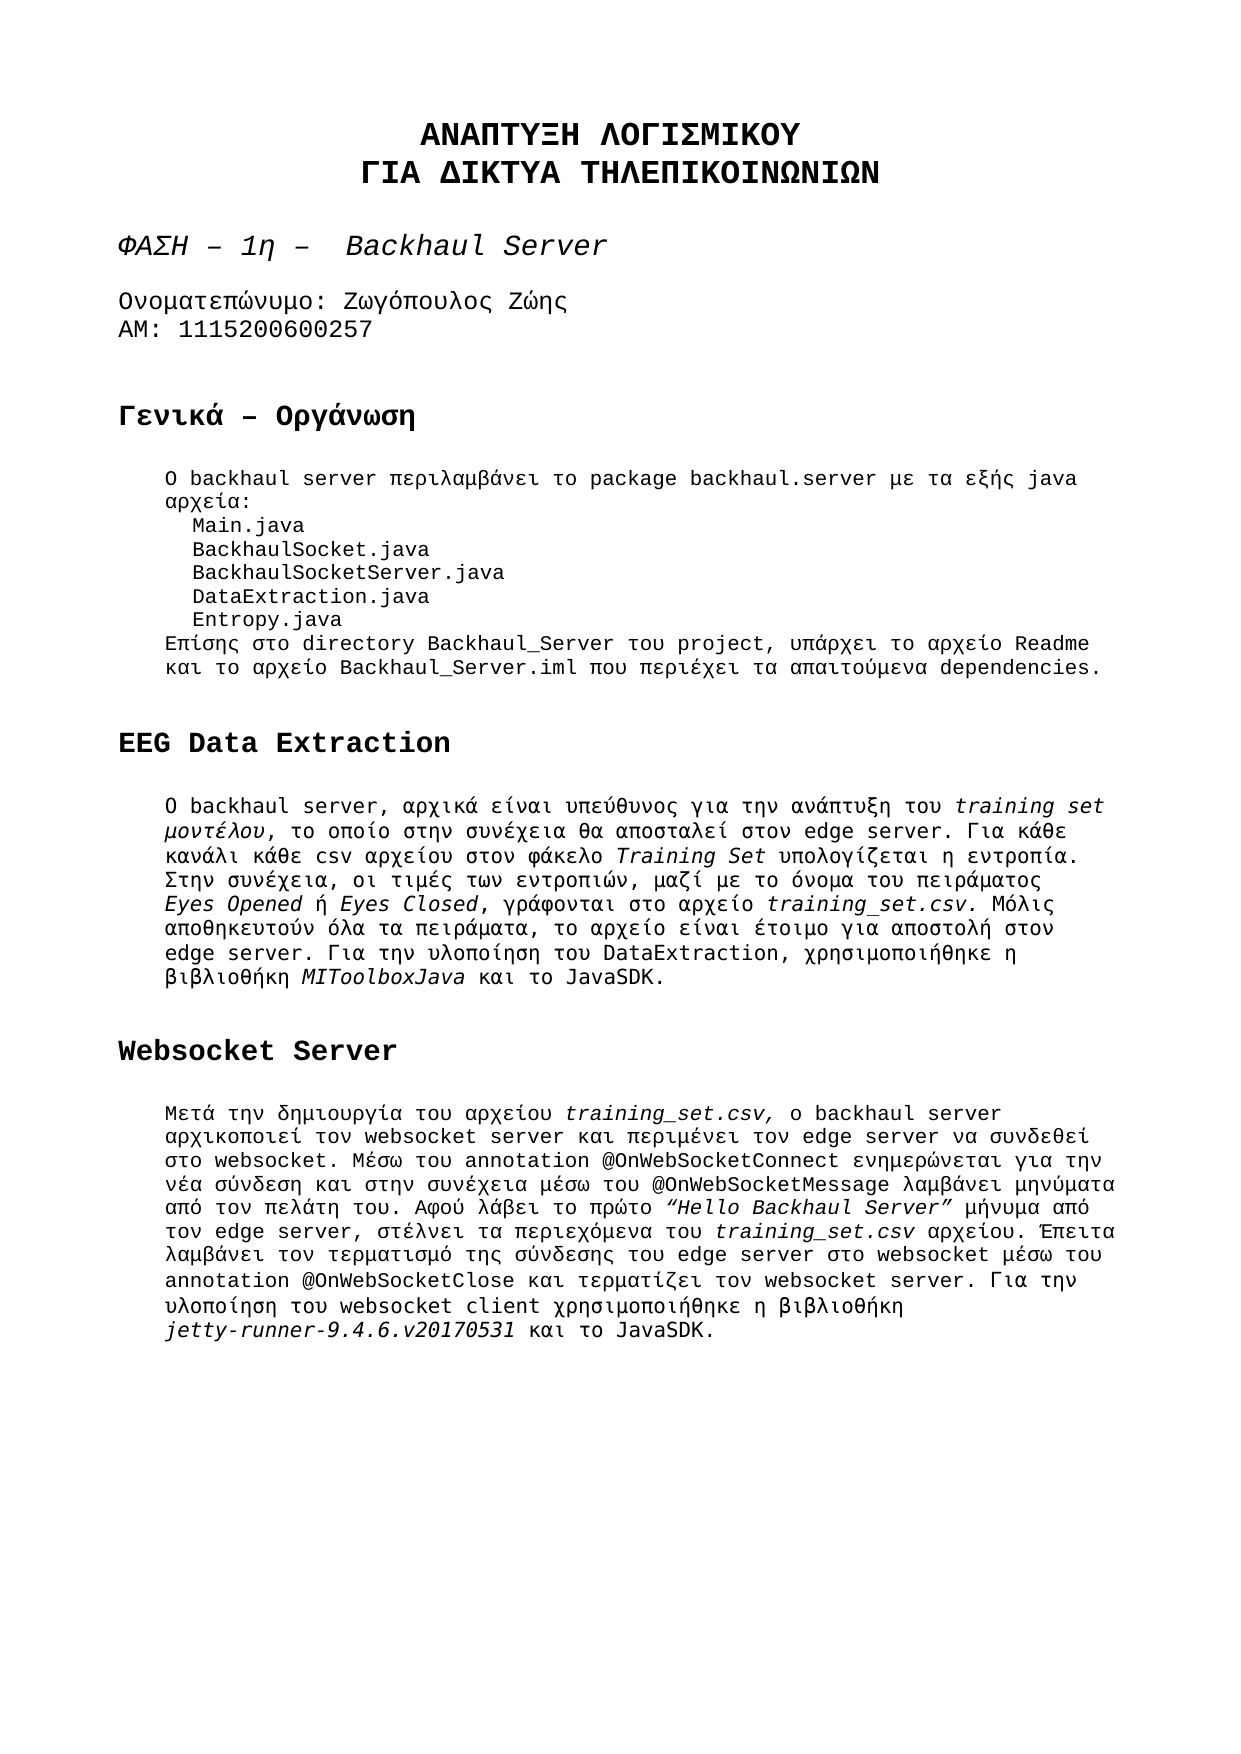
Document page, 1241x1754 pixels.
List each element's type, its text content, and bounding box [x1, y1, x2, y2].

text Γενικά – Οργάνωση [118, 402, 1122, 434]
text και το αρχείο Backhaul_Server.iml που περιέχει τα απαιτούμενα dependencies. [118, 657, 1122, 680]
text νέα σύνδεση και στην συνέχεια μέσω του @OnWebSocketMessage λαμβάνει μηνύματα [118, 1173, 1122, 1197]
text Entropy.java [118, 609, 1122, 633]
text αρχικοποιεί τον websocket server και περιμένει τον edge server να συνδεθεί [118, 1126, 1122, 1150]
text annotation @OnWebSocketClose και τερματίζει τον websocket server. Για την [118, 1268, 1122, 1294]
text EEG Data Extraction [118, 728, 1122, 761]
text ΑΜ: 1115200600257 [118, 317, 1122, 345]
text ΑΝΑΠΤΥΞΗ ΛΟΓΙΣΜΙΚΟΥ [118, 118, 1122, 156]
text Επίσης στο directory Backhaul_Server του project, υπάρχει το αρχείο Readme [118, 633, 1122, 657]
text DataExtraction.java [118, 586, 1122, 609]
text μοντέλου, το οποίο στην συνέχεια θα αποσταλεί στον edge server. Για κάθε [118, 819, 1122, 844]
text Ο backhaul server, αρχικά είναι υπεύθυνος για την ανάπτυξη του training set [118, 794, 1122, 819]
text κανάλι κάθε csv αρχείου στον φάκελο Training Set υπολογίζεται η εντροπία. [118, 844, 1122, 868]
text βιβλιοθήκη MIToolboxJava και το JavaSDK. [118, 965, 1122, 989]
text Websocket Server [118, 1037, 1122, 1069]
text στο websocket. Μέσω του annotation @OnWebSocketConnect ενημερώνεται για την [118, 1150, 1122, 1173]
text BackhaulSocketServer.java [118, 562, 1122, 586]
text Μετά την δημιουργία του αρχείου training_set.csv, ο backhaul server [118, 1103, 1122, 1126]
text τον edge server, στέλνει τα περιεχόμενα του training_set.csv αρχείου. Έπειτα [118, 1221, 1122, 1244]
text Στην συνέχεια, οι τιμές των εντροπιών, μαζί με το όνομα του πειράματος [118, 868, 1122, 892]
text ΓΙΑ ΔΙΚΤΥΑ ΤΗΛΕΠΙΚΟΙΝΩΝΙΩΝ [118, 156, 1122, 194]
text από τον πελάτη του. Αφού λάβει το πρώτο “Hello Backhaul Server” μήνυμα από [118, 1197, 1122, 1221]
text υλοποίηση του websocket client χρησιμοποιήθηκε η βιβλιοθήκη [118, 1294, 1122, 1318]
text edge server. Για την υλοποίηση του DataExtraction, χρησιμοποιήθηκε η [118, 941, 1122, 965]
text Ο backhaul server περιλαμβάνει το package backhaul.server με τα εξής java αρχεία: [118, 468, 1122, 515]
text Main.java [118, 515, 1122, 538]
text ΦΑΣΗ – 1η – Backhaul Server [118, 232, 1122, 264]
text BackhaulSocket.java [118, 538, 1122, 562]
text Ονοματεπώνυμο: Ζωγόπουλος Ζώης [118, 288, 1122, 317]
text Eyes Opened ή Eyes Closed, γράφονται στο αρχείο training_set.csv. Μόλις [118, 892, 1122, 916]
text αποθηκευτούν όλα τα πειράματα, το αρχείο είναι έτοιμο για αποστολή στον [118, 916, 1122, 941]
text jetty-runner-9.4.6.v20170531 και το JavaSDK. [118, 1318, 1122, 1342]
text λαμβάνει τον τερματισμό της σύνδεσης του edge server στο websocket μέσω του [118, 1244, 1122, 1268]
